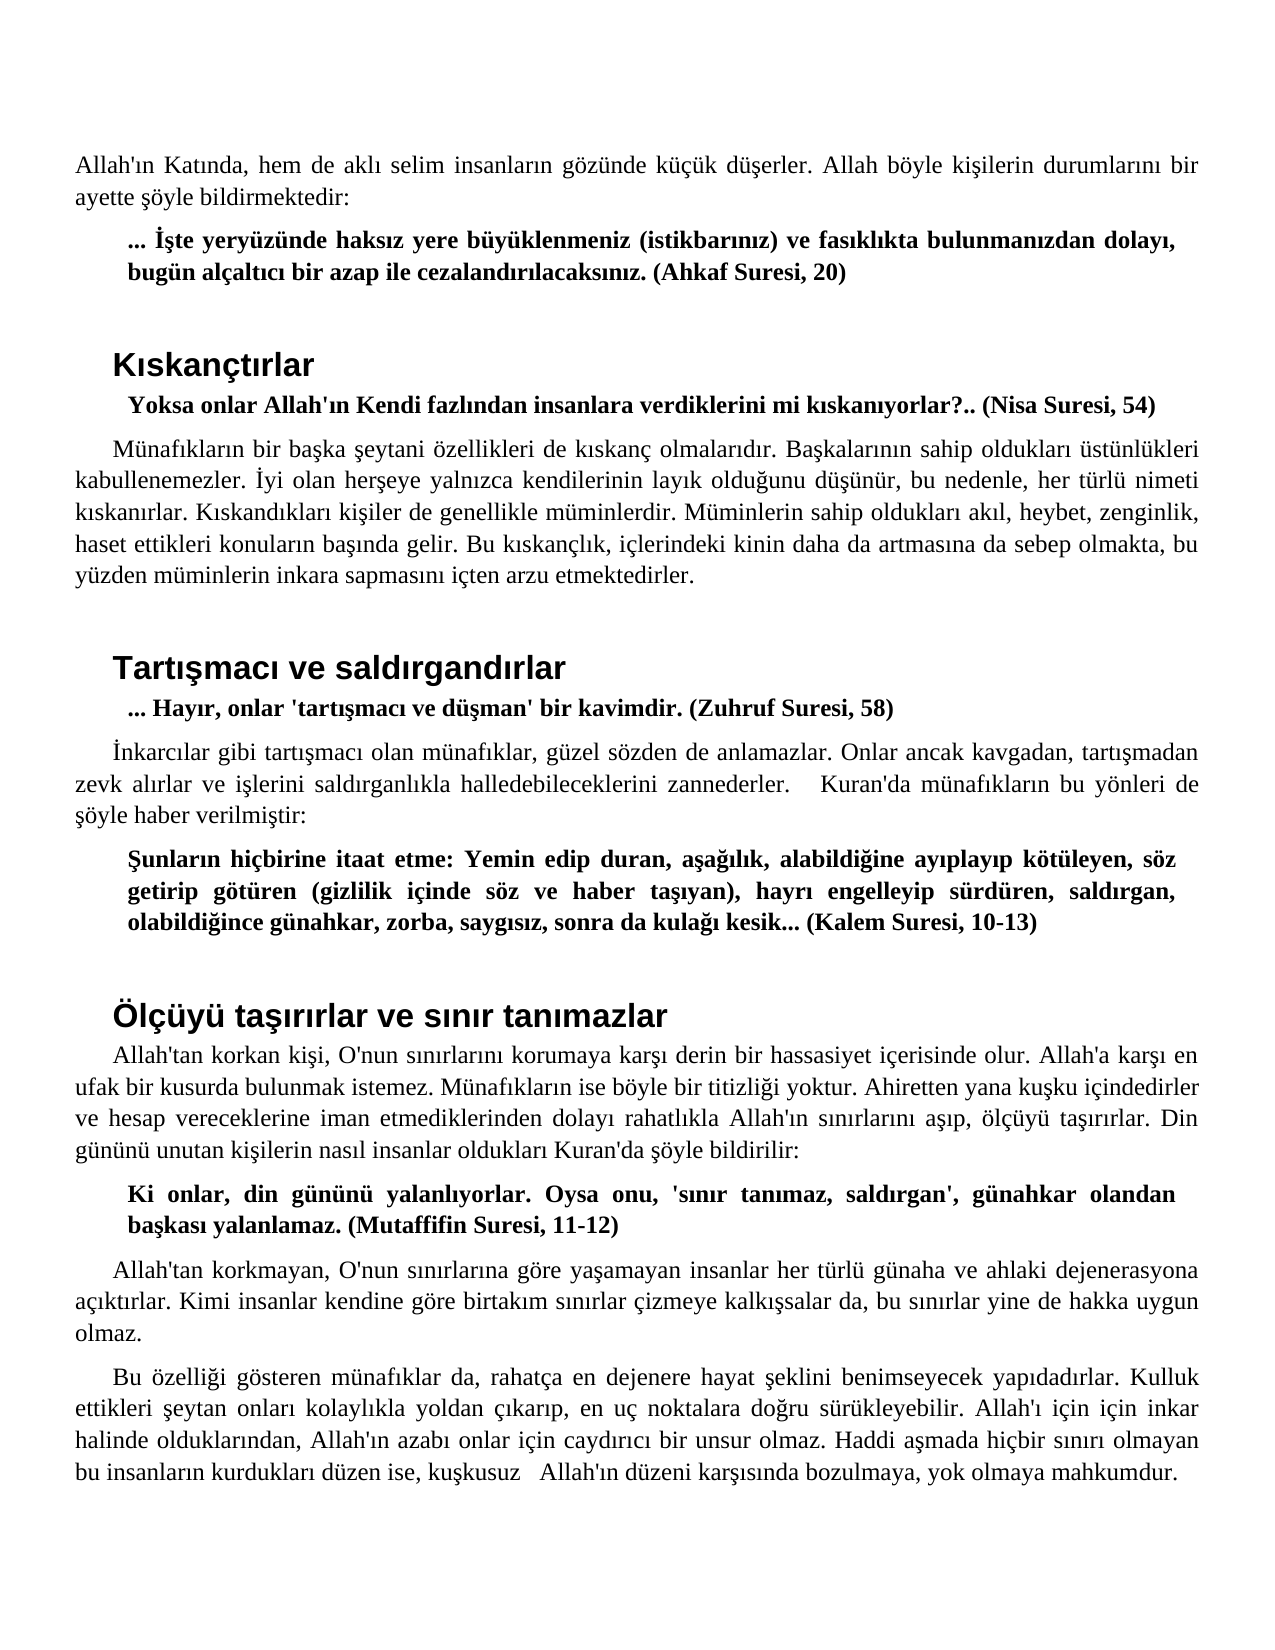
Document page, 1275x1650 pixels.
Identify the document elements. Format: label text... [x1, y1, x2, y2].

subtitle Ölçüyü taşırırlar ve sınır tanımazlar [112, 996, 1200, 1034]
text Allah'tan korkan kişi, O'nun sınırlarını korumaya karşı derin bir hassasiyet içerisinde olur. Allah'a karşı en ufak bir kusurda bulunmak istemez. Münafıkların ise böyle bir titizliği yoktur. Ahiretten yana kuşku içindedirler ve hesap vereceklerine iman etmediklerinden dolayı rahatlıkla Allah'ın sınırlarını aşıp, ölçüyü taşırırlar. Din gününü unutan kişilerin nasıl insanlar oldukları Kuran'da şöyle bildirilir: [75, 1040, 1200, 1164]
text ... İşte yeryüzünde haksız yere büyüklenmeniz (istikbarınız) ve fasıklıkta bulunmanızdan dolayı, bugün alçaltıcı bir azap ile cezalandırılacaksınız. (Ahkaf Suresi, 20) [127, 226, 1177, 286]
text Allah'ın Katında, hem de aklı selim insanların gözünde küçük düşerler. Allah böyle kişilerin durumlarını bir ayette şöyle bildirmektedir: [75, 150, 1200, 210]
text ... Hayır, onlar 'tartışmacı ve düşman' bir kavimdir. (Zuhruf Suresi, 58) [127, 693, 1177, 722]
text Bu özelliği gösteren münafıklar da, rahatça en dejenere hayat şeklini benimseyecek yapıdadırlar. Kulluk ettikleri şeytan onları kolaylıkla yoldan çıkarıp, en uç noktalara doğru sürükleyebilir. Allah'ı için için inkar halinde olduklarından, Allah'ın azabı onlar için caydırıcı bir unsur olmaz. Haddi aşmada hiçbir sınırı olmayan bu insanların kurdukları düzen ise, kuşkusuz Allah'ın düzeni karşısında bozulmaya, yok olmaya mahkumdur. [75, 1362, 1200, 1485]
text Münafıkların bir başka şeytani özellikleri de kıskanç olmalarıdır. Başkalarının sahip oldukları üstünlükleri kabullenemezler. İyi olan herşeye yalnızca kendilerinin layık olduğunu düşünür, bu nedenle, her türlü nimeti kıskanırlar. Kıskandıkları kişiler de genellikle müminlerdir. Müminlerin sahip oldukları akıl, heybet, zenginlik, haset ettikleri konuların başında gelir. Bu kıskançlık, içlerindeki kinin daha da artmasına da sebep olmakta, bu yüzden müminlerin inkara sapmasını içten arzu etmektedirler. [75, 434, 1200, 589]
text Yoksa onlar Allah'ın Kendi fazlından insanlara verdiklerini mi kıskanıyorlar?.. (Nisa Suresi, 54) [127, 390, 1177, 419]
text Allah'tan korkmayan, O'nun sınırlarına göre yaşamayan insanlar her türlü günaha ve ahlaki dejenerasyona açıktırlar. Kimi insanlar kendine göre birtakım sınırlar çizmeye kalkışsalar da, bu sınırlar yine de hakka uygun olmaz. [75, 1255, 1200, 1347]
text Ki onlar, din gününü yalanlıyorlar. Oysa onu, 'sınır tanımaz, saldırgan', günahkar olandan başkası yalanlamaz. (Mutaffifin Suresi, 11-12) [127, 1179, 1177, 1239]
subtitle Kıskançtırlar [112, 345, 1200, 384]
subtitle Tartışmacı ve saldırgandırlar [112, 648, 1200, 687]
text Şunların hiçbirine itaat etme: Yemin edip duran, aşağılık, alabildiğine ayıplayıp kötüleyen, söz getirip götüren (gizlilik içinde söz ve haber taşıyan), hayrı engelleyip sürdüren, saldırgan, olabildiğince günahkar, zorba, saygısız, sonra da kulağı kesik... (Kalem Suresi, 10-13) [127, 844, 1177, 936]
text İnkarcılar gibi tartışmacı olan münafıklar, güzel sözden de anlamazlar. Onlar ancak kavgadan, tartışmadan zevk alırlar ve işlerini saldırganlıkla halledebileceklerini zannederler. Kuran'da münafıkların bu yönleri de şöyle haber verilmiştir: [75, 737, 1200, 829]
